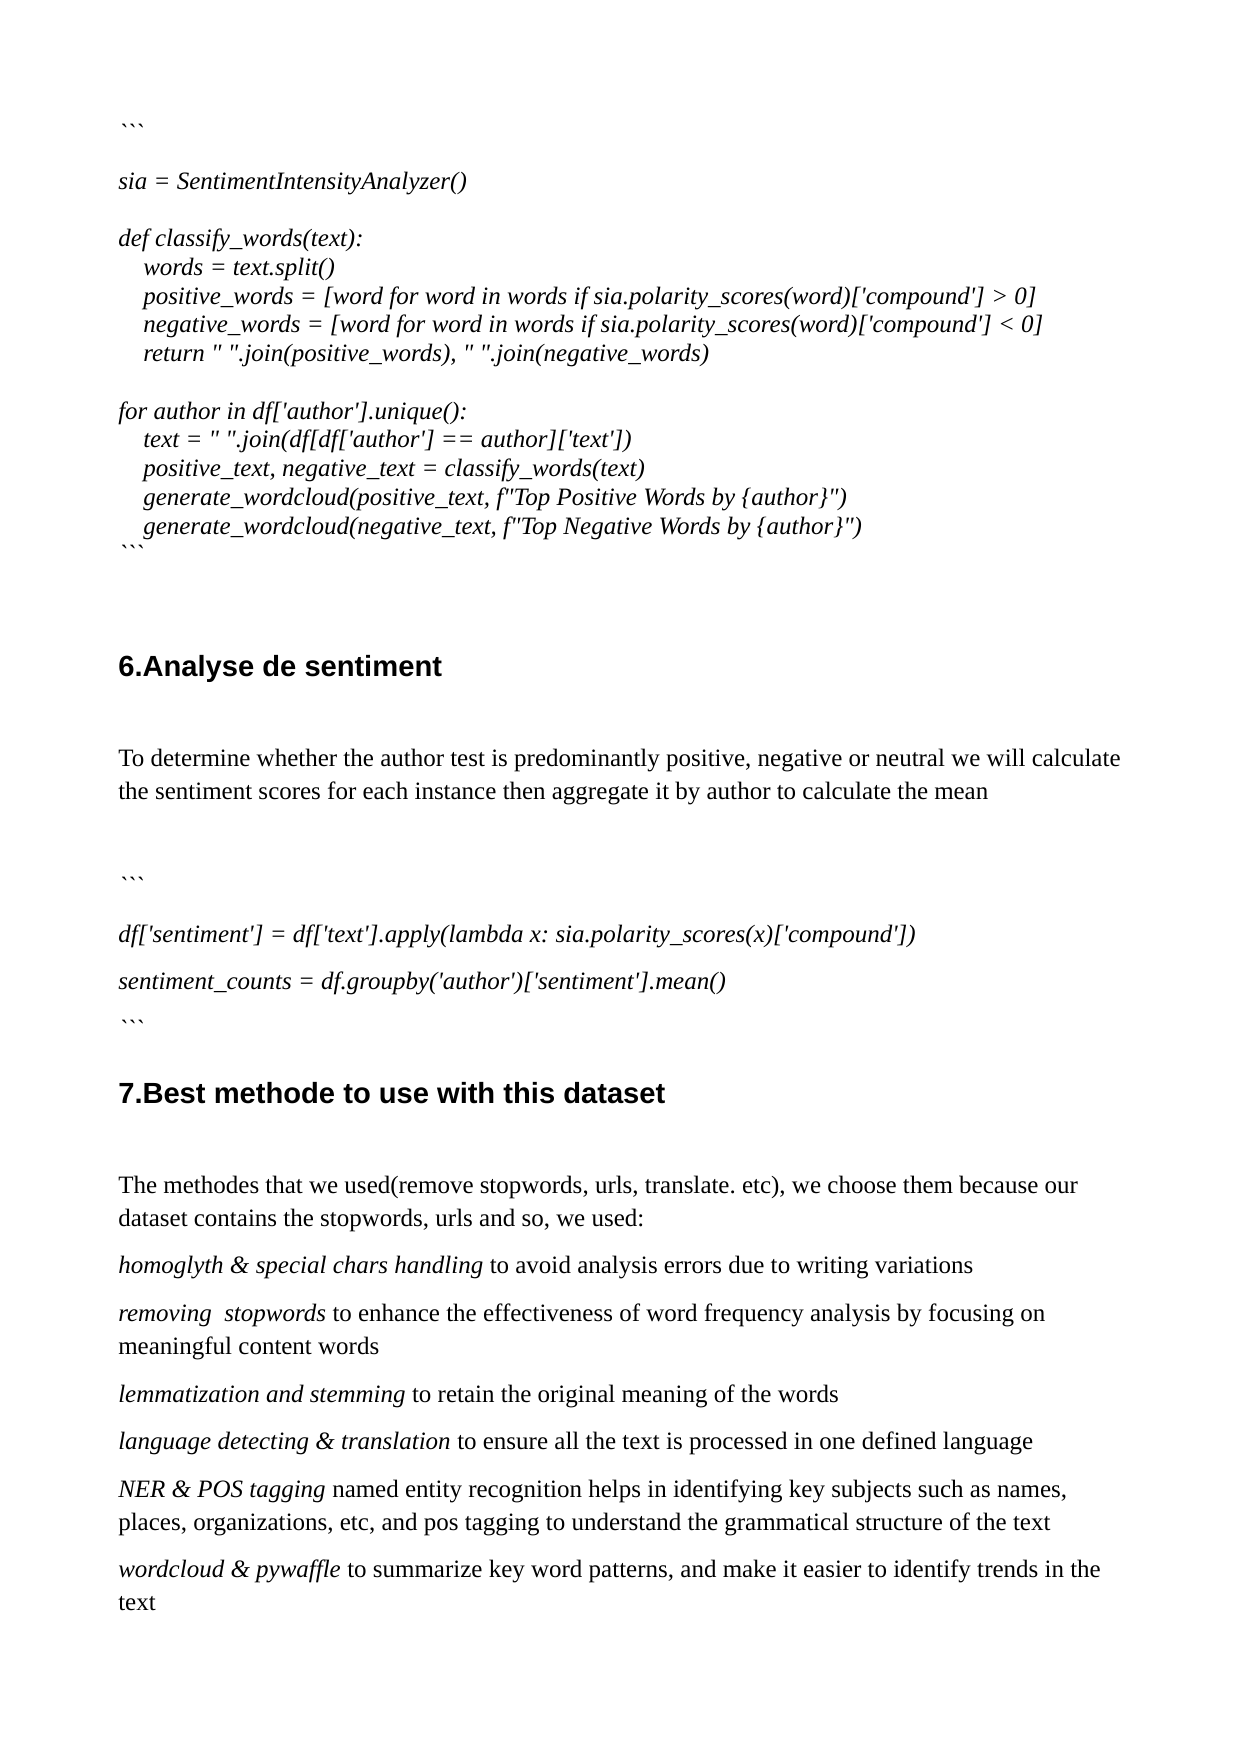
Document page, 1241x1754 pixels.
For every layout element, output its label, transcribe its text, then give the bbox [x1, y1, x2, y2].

text positive_words = [word for word in words if sia.polarity_scores(word)['compound'] > 0] [118, 281, 1122, 309]
text words = text.split() [118, 252, 1122, 281]
text def classify_words(text): [118, 223, 1122, 252]
text sia = SentimentIntensityAnalyzer() [118, 166, 1122, 194]
text homoglyth & special chars handling to avoid analysis errors due to writing variations [118, 1250, 1122, 1279]
text lemmatization and stemming to retain the original meaning of the words [118, 1379, 1122, 1407]
text sentiment_counts = df.groupby('author')['sentiment'].mean() [118, 966, 1122, 995]
text negative_words = [word for word in words if sia.polarity_scores(word)['compound'] < 0] [118, 309, 1122, 338]
text for author in df['author'].unique(): [118, 396, 1122, 424]
text df['sentiment'] = df['text'].apply(lambda x: sia.polarity_scores(x)['compound']) [118, 919, 1122, 947]
text generate_wordcloud(positive_text, f"Top Positive Words by {author}") [118, 482, 1122, 511]
subtitle 7.Best methode to use with this dataset [118, 1076, 1122, 1110]
text language detecting & translation to ensure all the text is processed in one defined language [118, 1426, 1122, 1455]
text ``` [118, 539, 1122, 568]
text ``` [118, 1014, 1122, 1043]
text NER & POS tagging named entity recognition helps in identifying key subjects such as names, places, organizations, etc, and pos tagging to understand the grammatical structure of the text [118, 1474, 1122, 1536]
text positive_text, negative_text = classify_words(text) [118, 453, 1122, 482]
subtitle 6.Analyse de sentiment [118, 649, 1122, 683]
text generate_wordcloud(negative_text, f"Top Negative Words by {author}") [118, 511, 1122, 539]
text wordcloud & pywaffle to summarize key word patterns, and make it easier to identify trends in the text [118, 1554, 1122, 1616]
text ``` [118, 118, 1122, 147]
text removing stopwords to enhance the effectiveness of word frequency analysis by focusing on meaningful content words [118, 1298, 1122, 1360]
text To determine whether the author test is predominantly positive, negative or neutral we will calculate the sentiment scores for each instance then aggregate it by author to calculate the mean [118, 743, 1122, 805]
text The methodes that we used(remove stopwords, urls, translate. etc), we choose them because our dataset contains the stopwords, urls and so, we used: [118, 1170, 1122, 1232]
text text = " ".join(df[df['author'] == author]['text']) [118, 424, 1122, 453]
text ``` [118, 871, 1122, 900]
text return " ".join(positive_words), " ".join(negative_words) [118, 338, 1122, 367]
